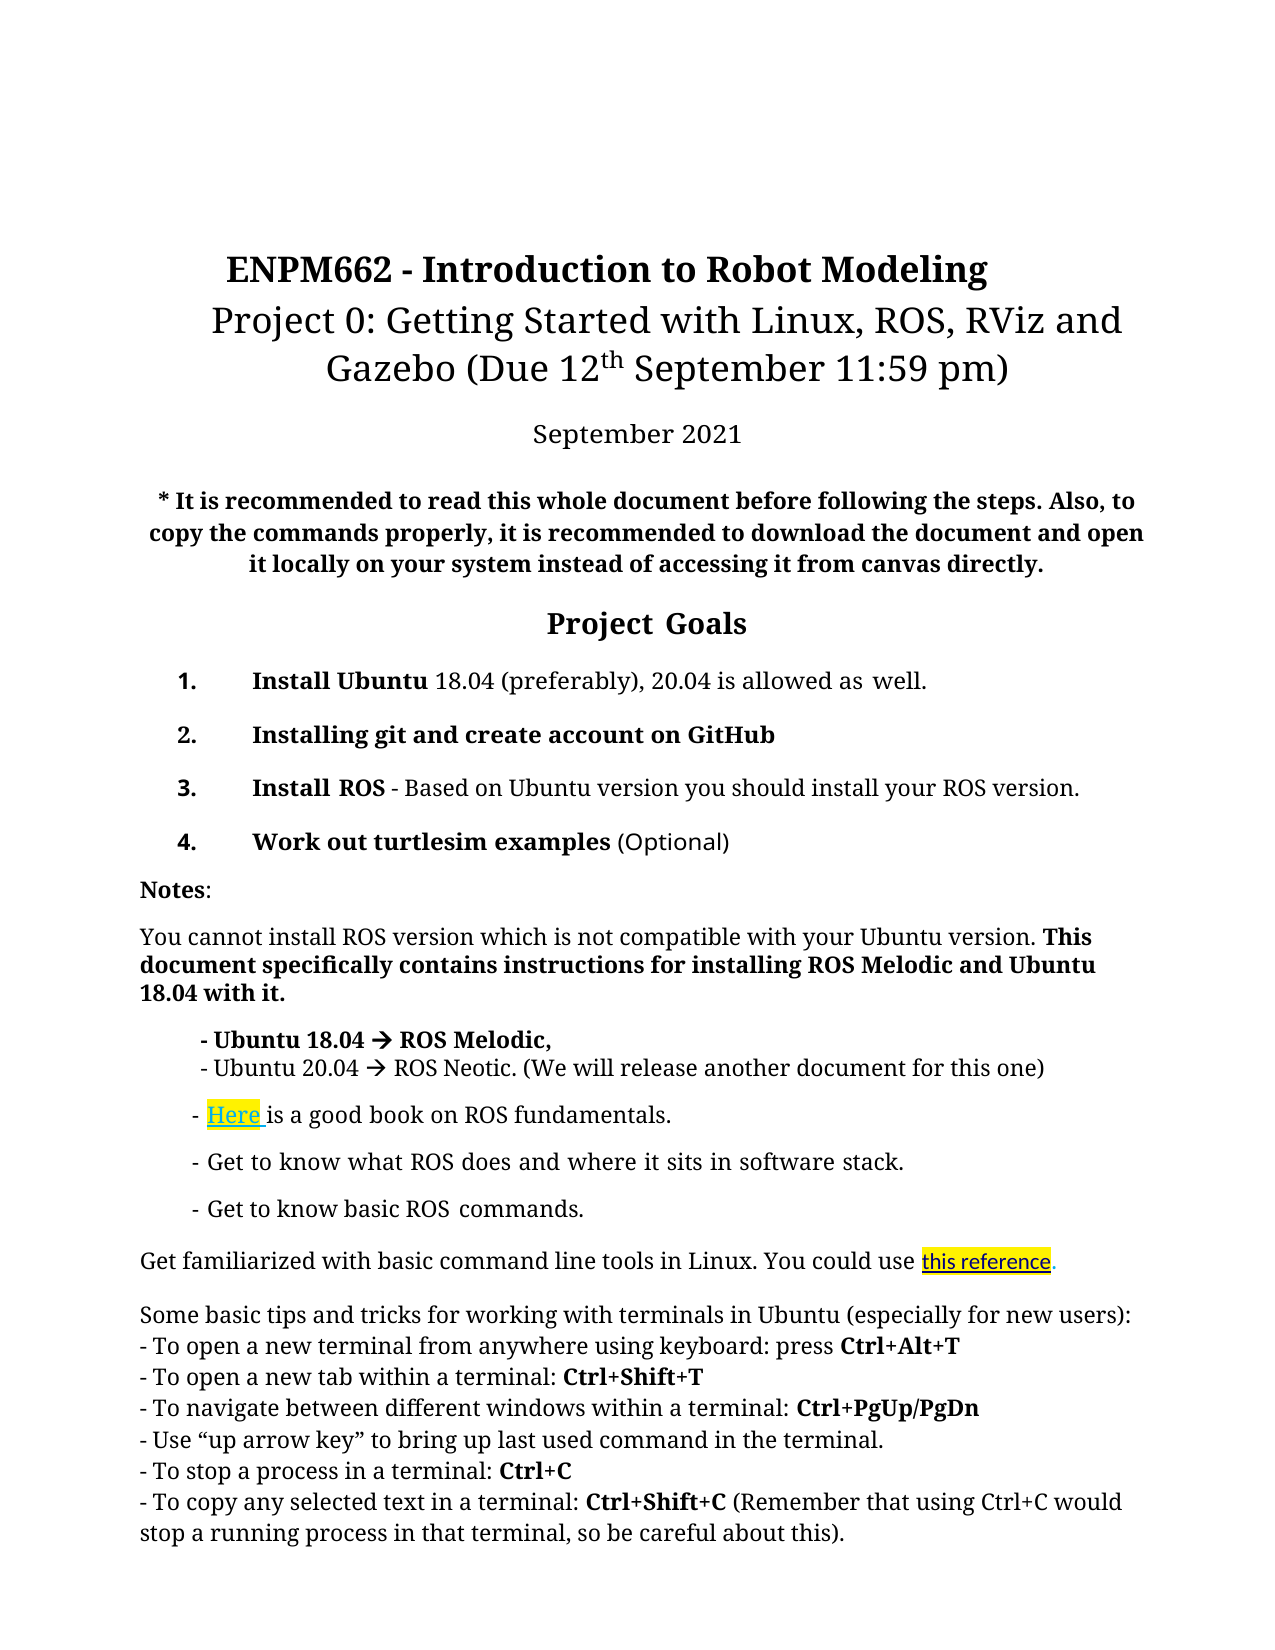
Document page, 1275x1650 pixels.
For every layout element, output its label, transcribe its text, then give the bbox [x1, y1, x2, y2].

list Install Ubuntu 18.04 (preferably), 20.04 is allowed as well. [177, 665, 1154, 696]
list Work out turtlesim examples (Optional) [177, 826, 1154, 857]
text ENPM662 - Introduction to Robot Modeling [226, 244, 1154, 293]
list Installing git and create account on GitHub [177, 719, 1154, 750]
text * It is recommended to read this whole document before following the steps. Also, to copy the commands properly, it is recommended to download the document and open it locally on your system instead of accessing it from canvas directly. [139, 485, 1154, 579]
list - Ubuntu 18.04  ROS Melodic, - Ubuntu 20.04  ROS Neotic. (We will release another document for this one) [200, 1026, 1154, 1082]
list Get to know what ROS does and where it sits in software stack. [192, 1148, 1154, 1176]
text Get familiarized with basic command line tools in Linux. You could use this reference. [139, 1245, 1154, 1276]
subtitle Project Goals [139, 603, 1154, 643]
text Project 0: Getting Started with Linux, ROS, RViz and Gazebo (Due 12th September 11:59 pm) [180, 295, 1154, 392]
list Install ROS - Based on Ubuntu version you should install your ROS version. [177, 772, 1154, 803]
list Get to know basic ROS commands. [192, 1194, 1154, 1223]
text You cannot install ROS version which is not compatible with your Ubuntu version. This document specifically contains instructions for installing ROS Melodic and Ubuntu 18.04 with it. [139, 922, 1154, 1007]
text Notes: [139, 876, 1154, 904]
list Some basic tips and tricks for working with terminals in Ubuntu (especially for new users): - To open a new terminal from anywhere using keyboard: press Ctrl+Alt+T - To open a new tab within a terminal: Ctrl+Shift+T - To navigate between different windows within a terminal: Ctrl+PgUp/PgDn - Use “up arrow key” to bring up last used command in the terminal. - To stop a process in a terminal: Ctrl+C - To copy any selected text in a terminal: Ctrl+Shift+C (Remember that using Ctrl+C would stop a running process in that terminal, so be careful about this). [139, 1298, 1154, 1548]
list Here is a good book on ROS fundamentals. [192, 1101, 1154, 1129]
text September 2021 [163, 417, 1112, 451]
